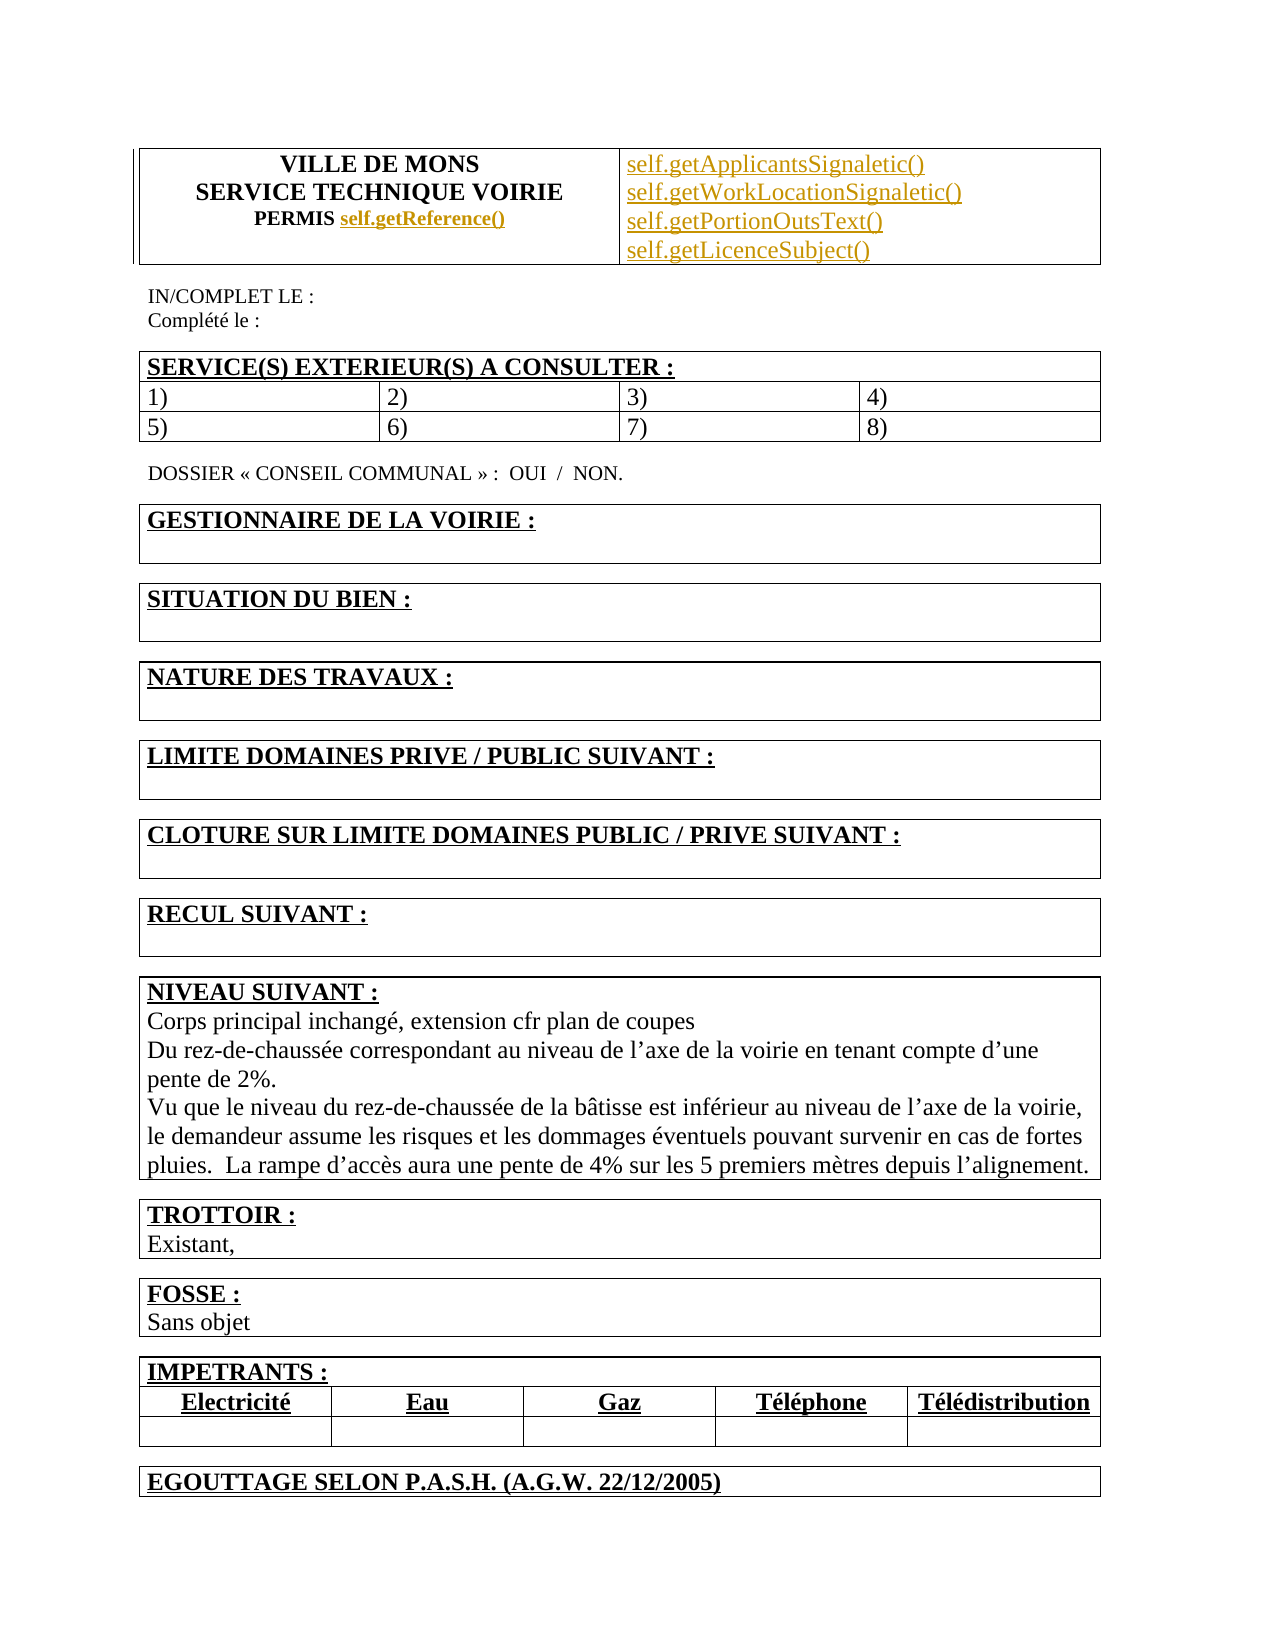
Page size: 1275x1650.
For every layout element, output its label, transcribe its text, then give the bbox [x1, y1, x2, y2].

table_cell [524, 1417, 715, 1446]
table_header LIMITE DOMAINES PRIVE / PUBLIC SUIVANT : [140, 741, 1100, 799]
text IN/COMPLET LE : [148, 284, 1127, 308]
table_header NIVEAU SUIVANT : Corps principal inchangé, extension cfr plan de coupes Du rez-de-chaussée correspondant au niveau de l’axe de la voirie en tenant compte d’une pente de 2%. Vu que le niveau du rez-de-chaussée de la bâtisse est inférieur au niveau de l’axe de la voirie, le demandeur assume les risques et les dommages éventuels pouvant survenir en cas de fortes pluies. La rampe d’accès aura une pente de 4% sur les 5 premiers mètres depuis l’alignement. [140, 978, 1100, 1179]
table_cell 2) [380, 382, 619, 411]
table_header VILLE DE MONS SERVICE TECHNIQUE VOIRIE PERMIS self.getReference() [140, 149, 619, 264]
table_cell Electricité [140, 1387, 331, 1416]
table_cell Gaz [524, 1387, 715, 1416]
table_cell [140, 1417, 331, 1446]
table_header CLOTURE SUR LIMITE DOMAINES PUBLIC / PRIVE SUIVANT : [140, 820, 1100, 877]
table_cell Eau [332, 1387, 523, 1416]
text DOSSIER « CONSEIL COMMUNAL » : OUI / NON. [148, 461, 1127, 485]
table_header IMPETRANTS : [140, 1358, 1100, 1386]
table_cell [716, 1417, 907, 1446]
table_cell [908, 1417, 1100, 1446]
table_header SERVICE(S) EXTERIEUR(S) A CONSULTER : [140, 352, 1100, 381]
table_cell 4) [860, 382, 1100, 411]
table_header TROTTOIR : Existant, [140, 1200, 1100, 1257]
table_cell 1) [140, 382, 379, 411]
table_cell 8) [860, 412, 1100, 441]
table_cell 3) [620, 382, 859, 411]
table_header SITUATION DU BIEN : [140, 584, 1100, 641]
table_header EGOUTTAGE SELON P.A.S.H. (A.G.W. 22/12/2005) [140, 1467, 1100, 1496]
table_cell 7) [620, 412, 859, 441]
table_header RECUL SUIVANT : [140, 899, 1100, 956]
table_cell 5) [140, 412, 379, 441]
table_cell 6) [380, 412, 619, 441]
table_header GESTIONNAIRE DE LA VOIRIE : [140, 505, 1100, 562]
table_header self.getApplicantsSignaletic() self.getWorkLocationSignaletic() self.getPortionOutsText() self.getLicenceSubject() [620, 149, 1100, 264]
table_header FOSSE : Sans objet [140, 1279, 1100, 1336]
text Complété le : [148, 308, 1127, 332]
table_header NATURE DES TRAVAUX : [140, 663, 1100, 720]
table_cell Téléphone [716, 1387, 907, 1416]
table_cell Télédistribution [908, 1387, 1100, 1416]
table_cell [332, 1417, 523, 1446]
